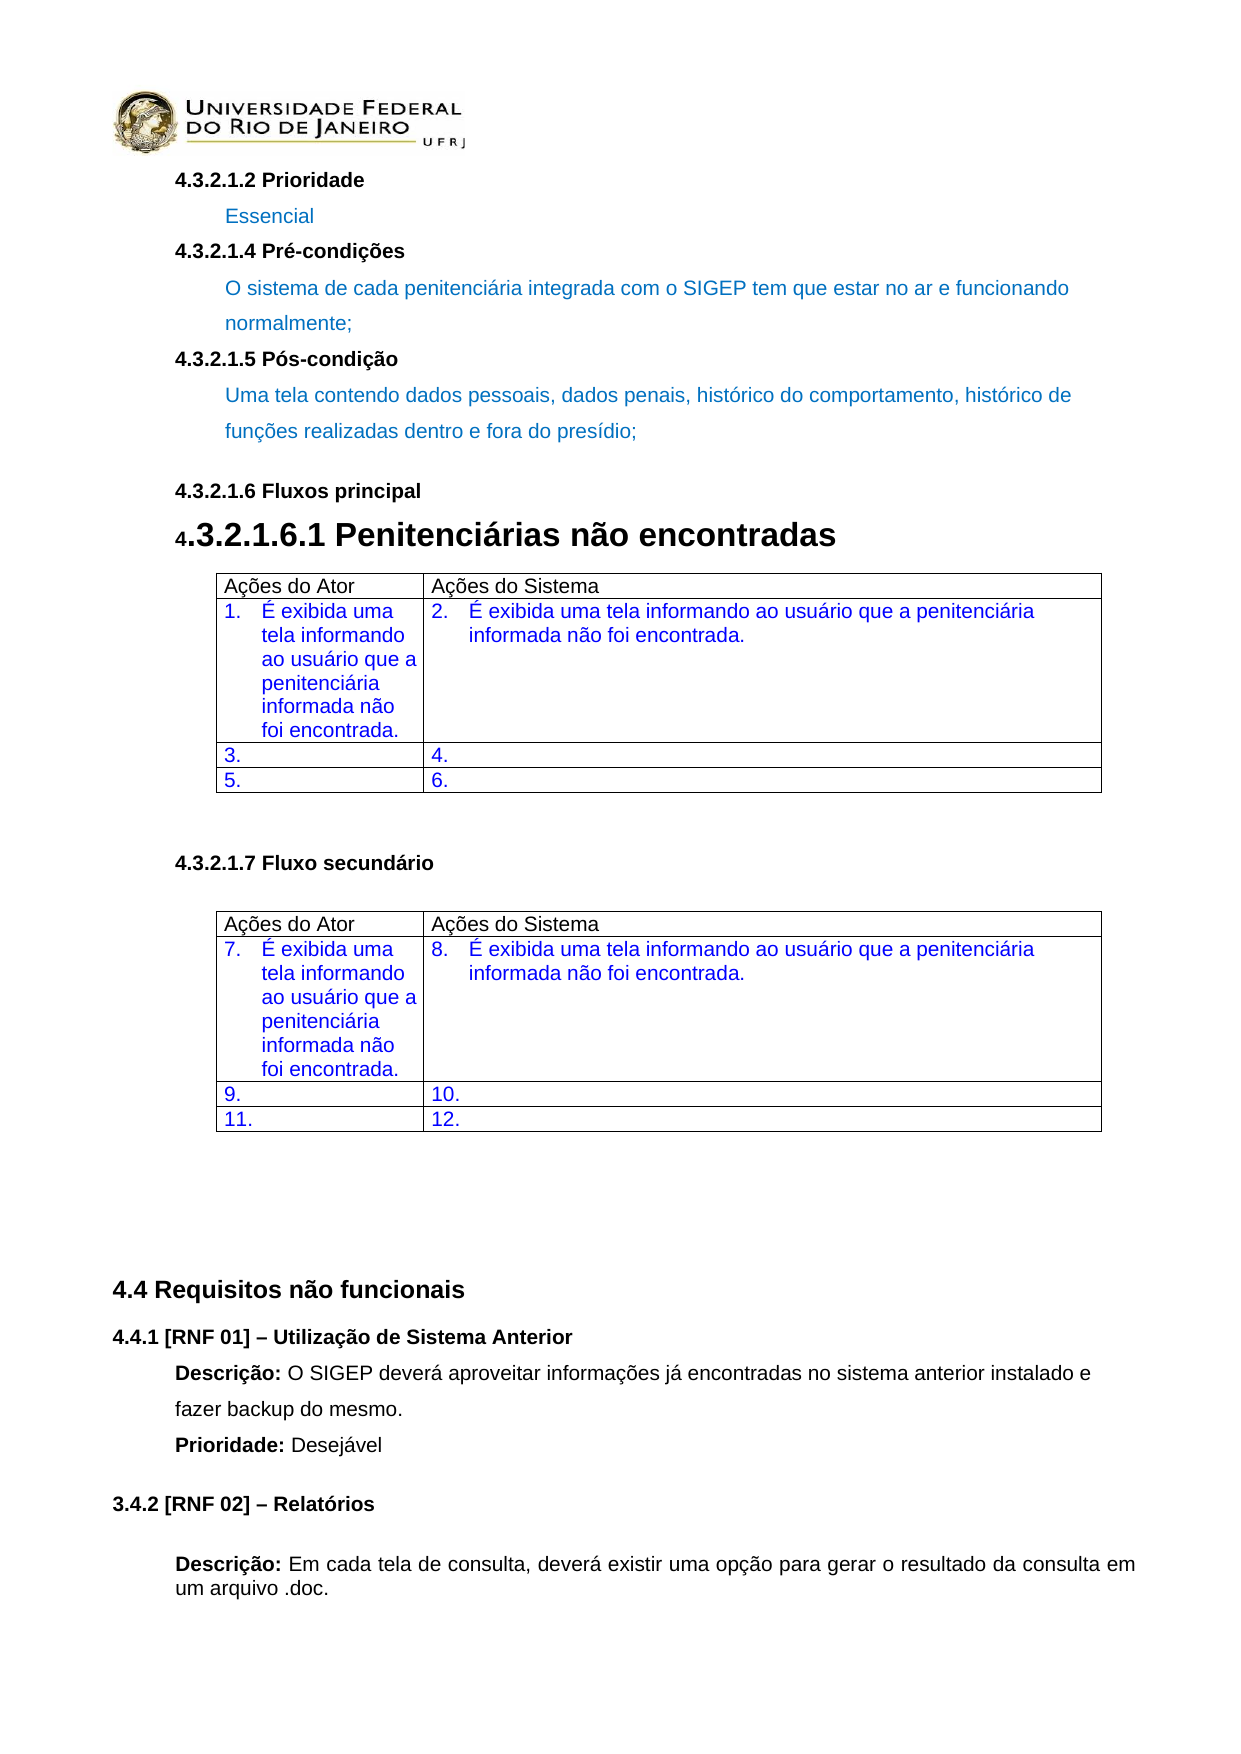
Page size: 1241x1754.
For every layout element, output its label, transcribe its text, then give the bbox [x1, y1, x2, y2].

table_cell [424, 768, 1101, 792]
table_cell [424, 1107, 1101, 1131]
table_header Ações do Sistema [424, 574, 1101, 597]
picture [112, 73, 465, 168]
table_header Ações do Ator [217, 574, 423, 597]
text Uma tela contendo dados pessoais, dados penais, histórico do comportamento, histórico de funções realizadas dentro e fora do presídio; [225, 383, 1137, 443]
subtitle 4.3.2.1.6.1 Penitenciárias não encontradas [175, 515, 1137, 553]
table_cell É exibida uma tela informando ao usuário que a penitenciária informada não foi encontrada. [217, 599, 423, 742]
table_cell [424, 1082, 1101, 1106]
table_cell [217, 1107, 423, 1131]
subtitle 4.4.1 [RNF 01] – Utilização de Sistema Anterior [112, 1324, 1137, 1348]
subtitle 4.3.2.1.7 Fluxo secundário [175, 851, 1137, 875]
table_cell [217, 768, 423, 792]
subtitle 4.4 Requisitos não funcionais [112, 1275, 1137, 1304]
text Descrição: O SIGEP deverá aproveitar informações já encontradas no sistema anterior instalado e fazer backup do mesmo. [175, 1361, 1137, 1420]
text Descrição: Em cada tela de consulta, deverá existir uma opção para gerar o resultado da consulta em um arquivo .doc. [175, 1552, 1137, 1600]
table_cell É exibida uma tela informando ao usuário que a penitenciária informada não foi encontrada. [424, 599, 1101, 742]
table_cell [424, 743, 1101, 767]
table_cell É exibida uma tela informando ao usuário que a penitenciária informada não foi encontrada. [424, 937, 1101, 1081]
subtitle 4.3.2.1.4 Pré-condições [175, 239, 1137, 263]
table_header Ações do Sistema [424, 912, 1101, 936]
table_cell [217, 743, 423, 767]
text Prioridade: Desejável [175, 1432, 1137, 1456]
text Essencial [225, 203, 1137, 227]
table_cell [217, 1082, 423, 1106]
subtitle 4.3.2.1.6 Fluxos principal [175, 479, 1137, 503]
table_header Ações do Ator [217, 912, 423, 936]
subtitle 3.4.2 [RNF 02] – Relatórios [112, 1492, 1137, 1516]
text O sistema de cada penitenciária integrada com o SIGEP tem que estar no ar e funcionando normalmente; [225, 275, 1137, 335]
subtitle 4.3.2.1.2 Prioridade [175, 167, 1137, 191]
subtitle 4.3.2.1.5 Pós-condição [175, 347, 1137, 371]
table_cell É exibida uma tela informando ao usuário que a penitenciária informada não foi encontrada. [217, 937, 423, 1081]
